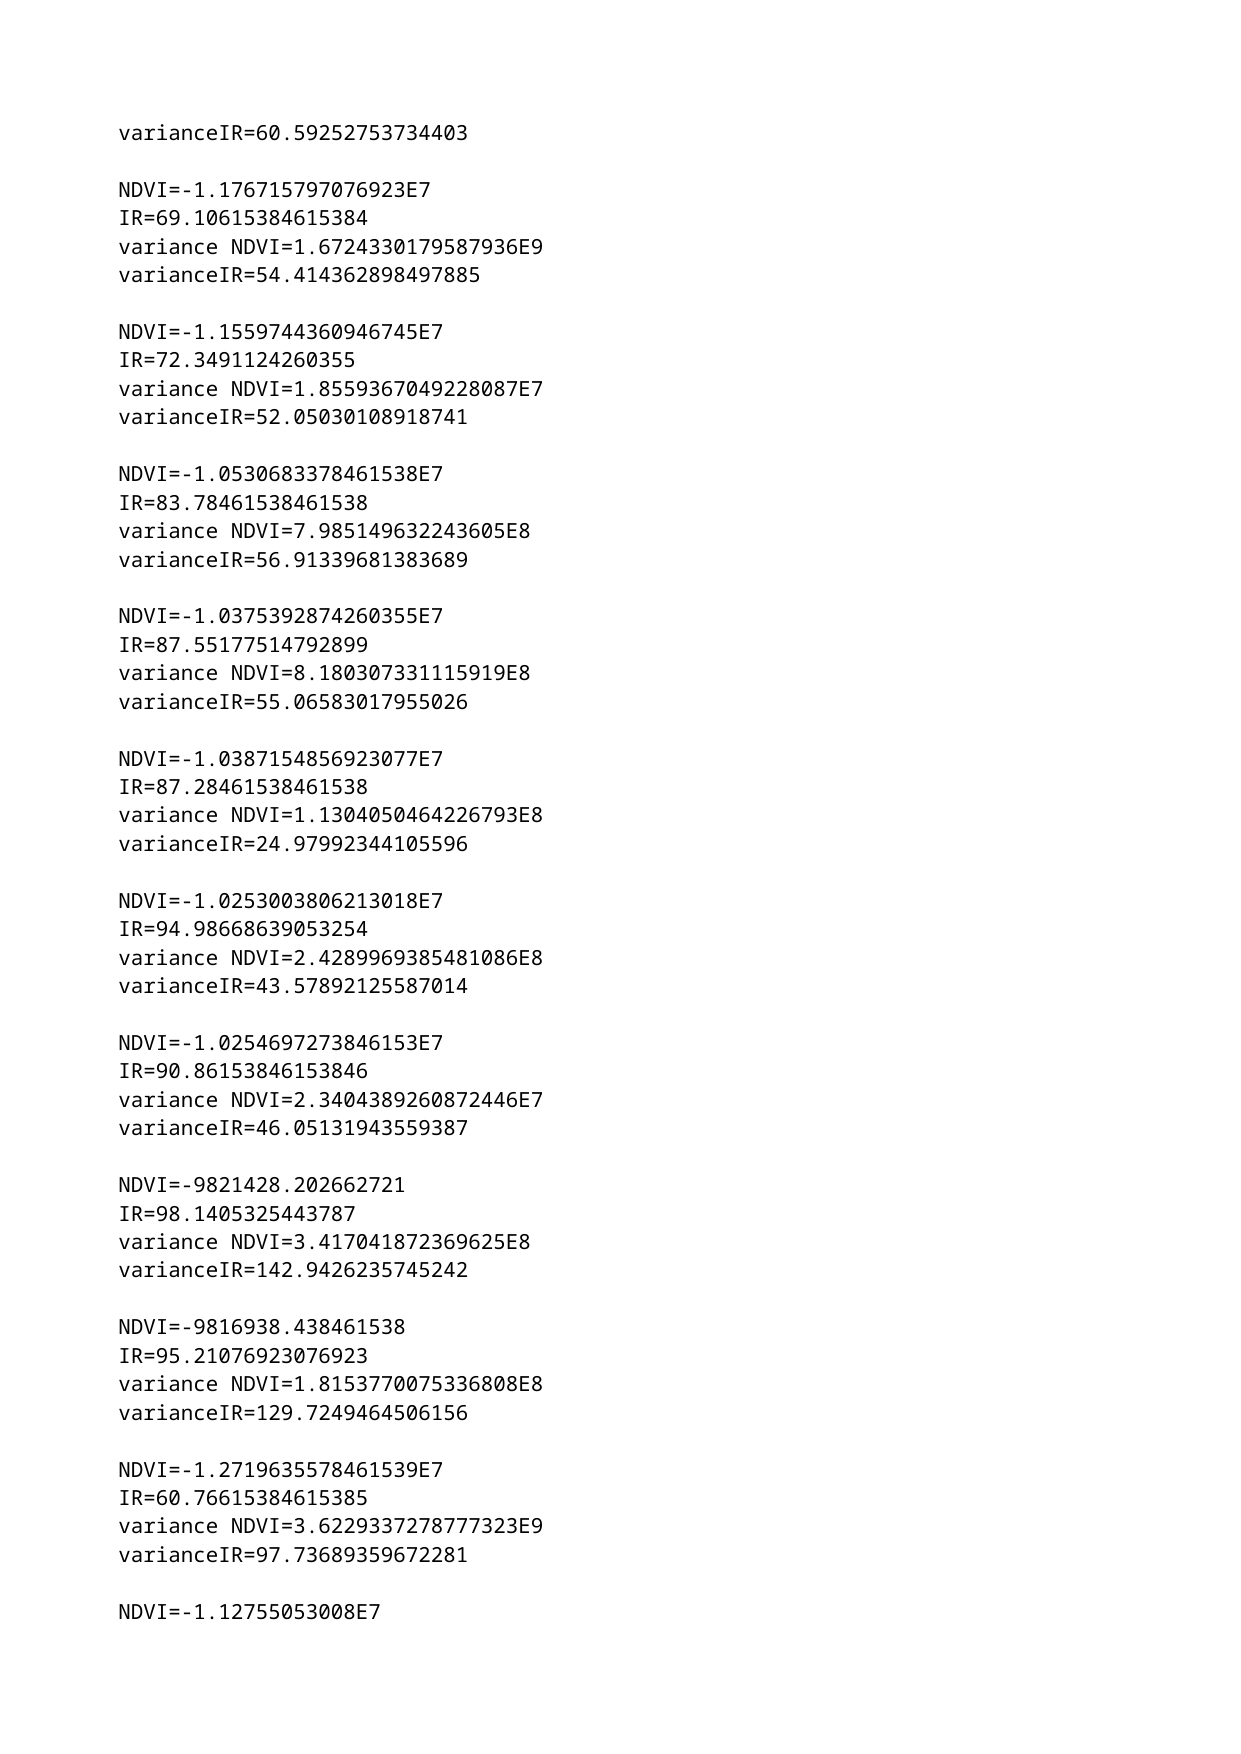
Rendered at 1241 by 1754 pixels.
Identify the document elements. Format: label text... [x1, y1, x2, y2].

text variance NDVI=1.8559367049228087E7 [118, 374, 1122, 402]
text varianceIR=60.59252753734403 [118, 118, 1122, 147]
text NDVI=-1.0254697273846153E7 [118, 1028, 1122, 1057]
text IR=95.21076923076923 [118, 1341, 1122, 1369]
text NDVI=-1.0530683378461538E7 [118, 459, 1122, 488]
text IR=60.76615384615385 [118, 1483, 1122, 1512]
text IR=94.98668639053254 [118, 914, 1122, 943]
text varianceIR=55.06583017955026 [118, 687, 1122, 715]
text variance NDVI=2.4289969385481086E8 [118, 943, 1122, 971]
text varianceIR=46.05131943559387 [118, 1113, 1122, 1142]
text NDVI=-1.0253003806213018E7 [118, 886, 1122, 914]
text IR=98.1405325443787 [118, 1199, 1122, 1227]
text variance NDVI=7.985149632243605E8 [118, 516, 1122, 545]
text variance NDVI=8.180307331115919E8 [118, 658, 1122, 687]
text varianceIR=52.05030108918741 [118, 402, 1122, 431]
text NDVI=-9816938.438461538 [118, 1312, 1122, 1341]
text varianceIR=56.91339681383689 [118, 545, 1122, 573]
text IR=72.3491124260355 [118, 346, 1122, 374]
text variance NDVI=3.417041872369625E8 [118, 1227, 1122, 1256]
text NDVI=-1.1559744360946745E7 [118, 317, 1122, 346]
text NDVI=-1.0375392874260355E7 [118, 602, 1122, 630]
text IR=69.10615384615384 [118, 203, 1122, 232]
text varianceIR=129.7249464506156 [118, 1398, 1122, 1426]
text IR=90.86153846153846 [118, 1057, 1122, 1085]
text NDVI=-1.12755053008E7 [118, 1597, 1122, 1625]
text variance NDVI=3.6229337278777323E9 [118, 1512, 1122, 1540]
text varianceIR=97.73689359672281 [118, 1540, 1122, 1568]
text varianceIR=24.97992344105596 [118, 829, 1122, 857]
text variance NDVI=2.3404389260872446E7 [118, 1085, 1122, 1113]
text variance NDVI=1.6724330179587936E9 [118, 232, 1122, 260]
text variance NDVI=1.8153770075336808E8 [118, 1369, 1122, 1398]
text IR=87.28461538461538 [118, 772, 1122, 801]
text NDVI=-1.2719635578461539E7 [118, 1455, 1122, 1483]
text NDVI=-9821428.202662721 [118, 1170, 1122, 1199]
text varianceIR=54.414362898497885 [118, 260, 1122, 289]
text NDVI=-1.0387154856923077E7 [118, 744, 1122, 772]
text NDVI=-1.176715797076923E7 [118, 175, 1122, 203]
text IR=87.55177514792899 [118, 630, 1122, 658]
text variance NDVI=1.1304050464226793E8 [118, 801, 1122, 829]
text varianceIR=142.9426235745242 [118, 1256, 1122, 1284]
text varianceIR=43.57892125587014 [118, 971, 1122, 1000]
text IR=83.78461538461538 [118, 488, 1122, 516]
